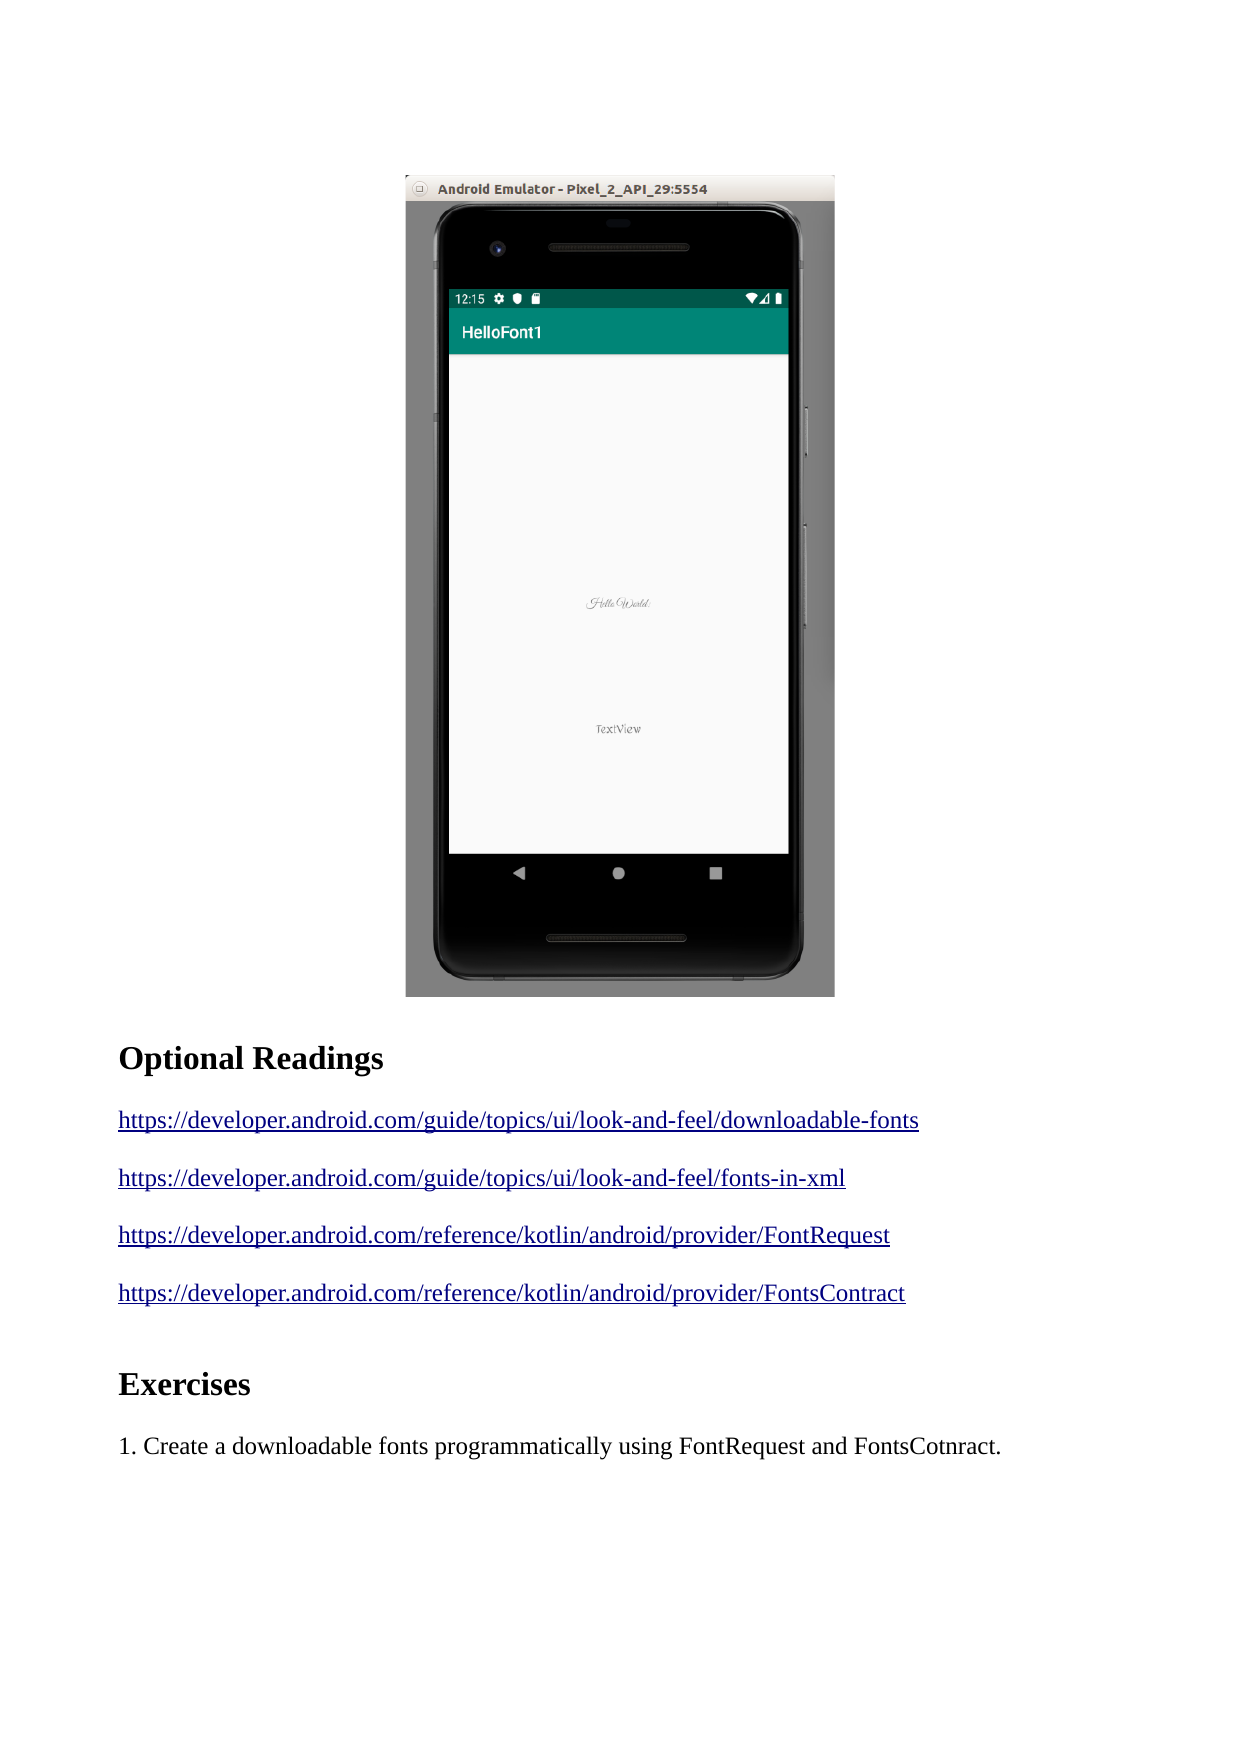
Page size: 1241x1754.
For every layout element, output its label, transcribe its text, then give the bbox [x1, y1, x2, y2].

text https://developer.android.com/guide/topics/ui/look-and-feel/downloadable-fonts [118, 1105, 1122, 1134]
text https://developer.android.com/reference/kotlin/android/provider/FontsContract [118, 1278, 1122, 1306]
text 1. Create a downloadable fonts programmatically using FontRequest and FontsCotnract. [118, 1431, 1122, 1460]
text https://developer.android.com/guide/topics/ui/look-and-feel/fonts-in-xml [118, 1163, 1122, 1191]
picture [405, 175, 835, 997]
text Exercises [118, 1364, 1122, 1402]
text Optional Readings [118, 1038, 1122, 1076]
text https://developer.android.com/reference/kotlin/android/provider/FontRequest [118, 1220, 1122, 1249]
